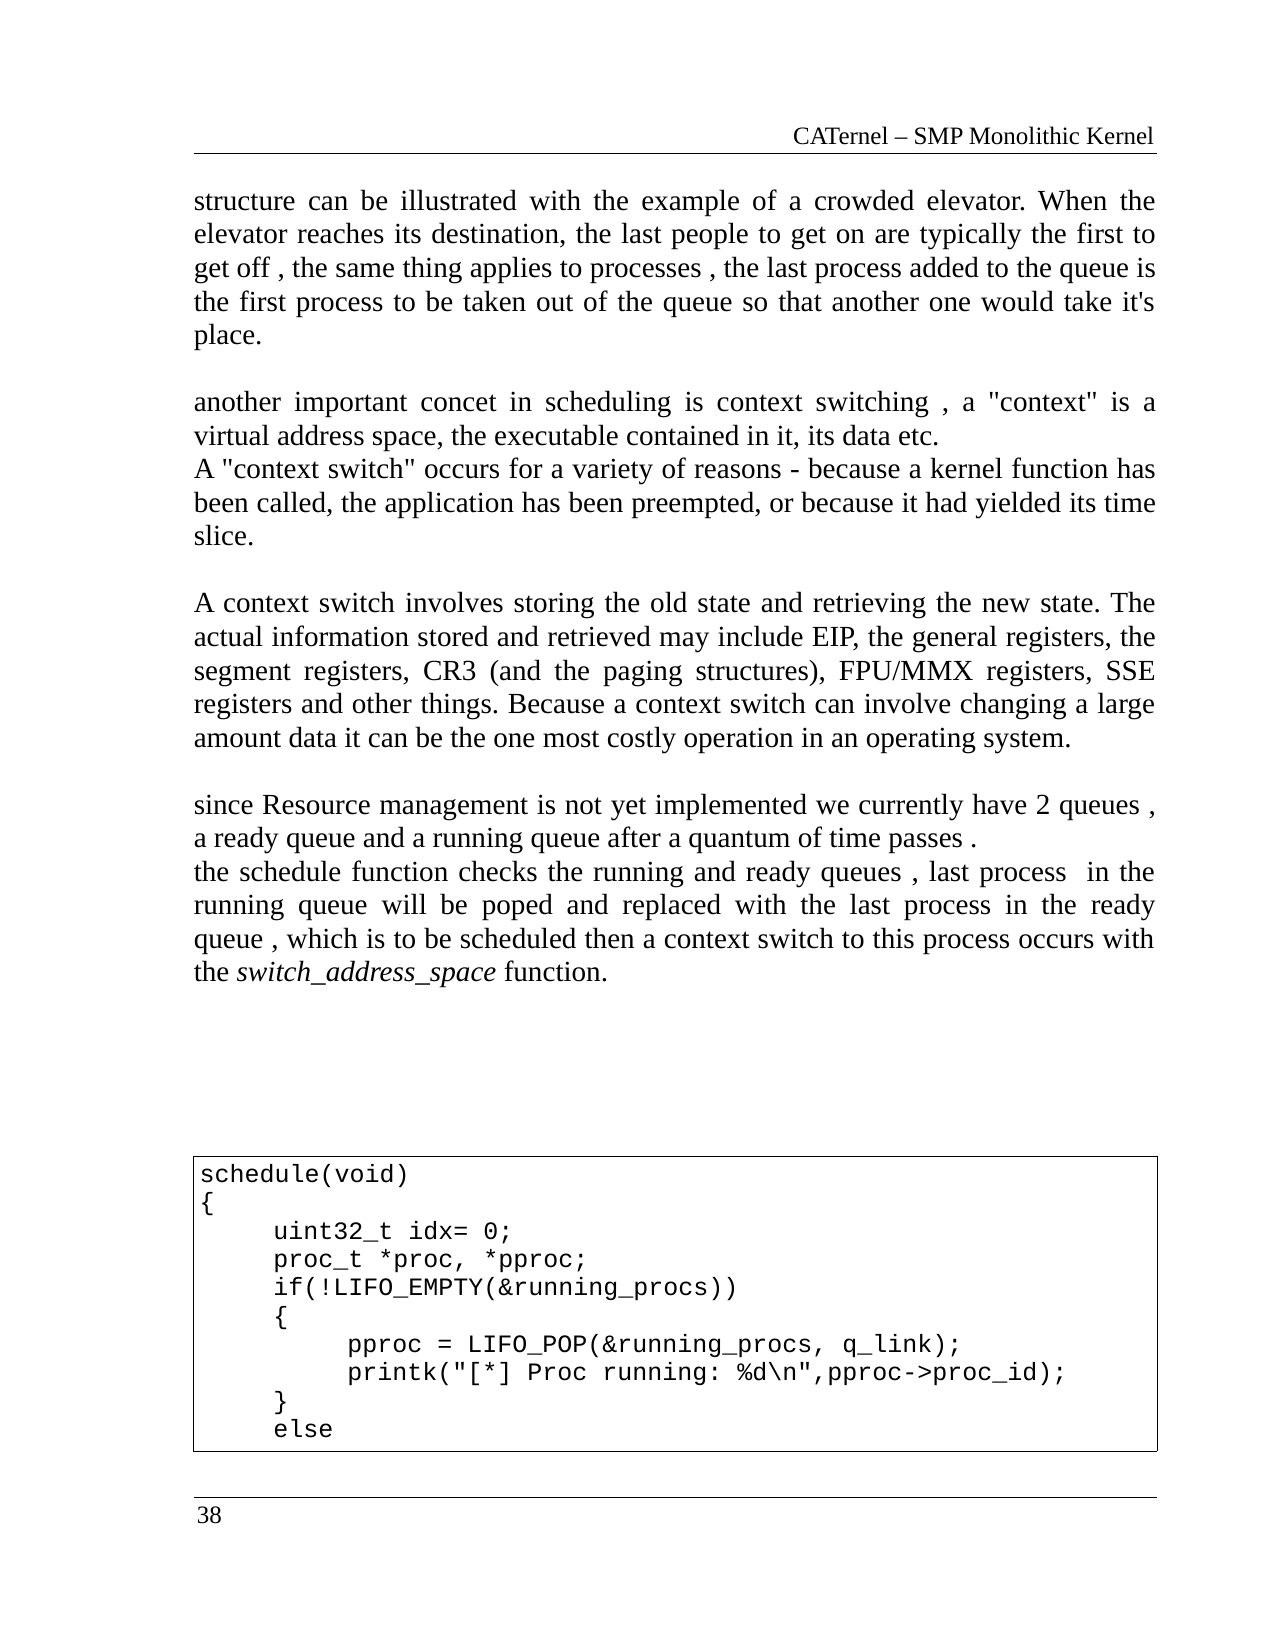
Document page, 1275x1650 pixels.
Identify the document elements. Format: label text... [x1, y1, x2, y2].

text structure can be illustrated with the example of a crowded elevator. When the elevator reaches its destination, the last people to get on are typically the first to get off , the same thing applies to processes , the last process added to the queue is the first process to be taken out of the queue so that another one would take it's place. [193, 183, 1157, 351]
text A context switch involves storing the old state and retrieving the new state. The actual information stored and retrieved may include EIP, the general registers, the segment registers, CR3 (and the paging structures), FPU/MMX registers, SSE registers and other things. Because a context switch can involve changing a large amount data it can be the one most costly operation in an operating system. [193, 586, 1157, 753]
table_header schedule(void) { uint32_t idx= 0; proc_t *proc, *pproc; if(!LIFO_EMPTY(&running_procs)) { pproc = LIFO_POP(&running_procs, q_link); printk("[*] Proc running: %d\n",pproc->proc_id); } else [194, 1157, 1157, 1451]
text since Resource management is not yet implemented we currently have 2 queues , a ready queue and a running queue after a quantum of time passes . [193, 787, 1157, 854]
text another important concet in scheduling is context switching , a "context" is a virtual address space, the executable contained in it, its data etc. [193, 384, 1157, 451]
text the schedule function checks the running and ready queues , last process in the running queue will be poped and replaced with the last process in the ready queue , which is to be scheduled then a context switch to this process occurs with the switch_address_space function. [193, 854, 1157, 988]
text A "context switch" occurs for a variety of reasons - because a kernel function has been called, the application has been preempted, or because it had yielded its time slice. [193, 451, 1157, 552]
